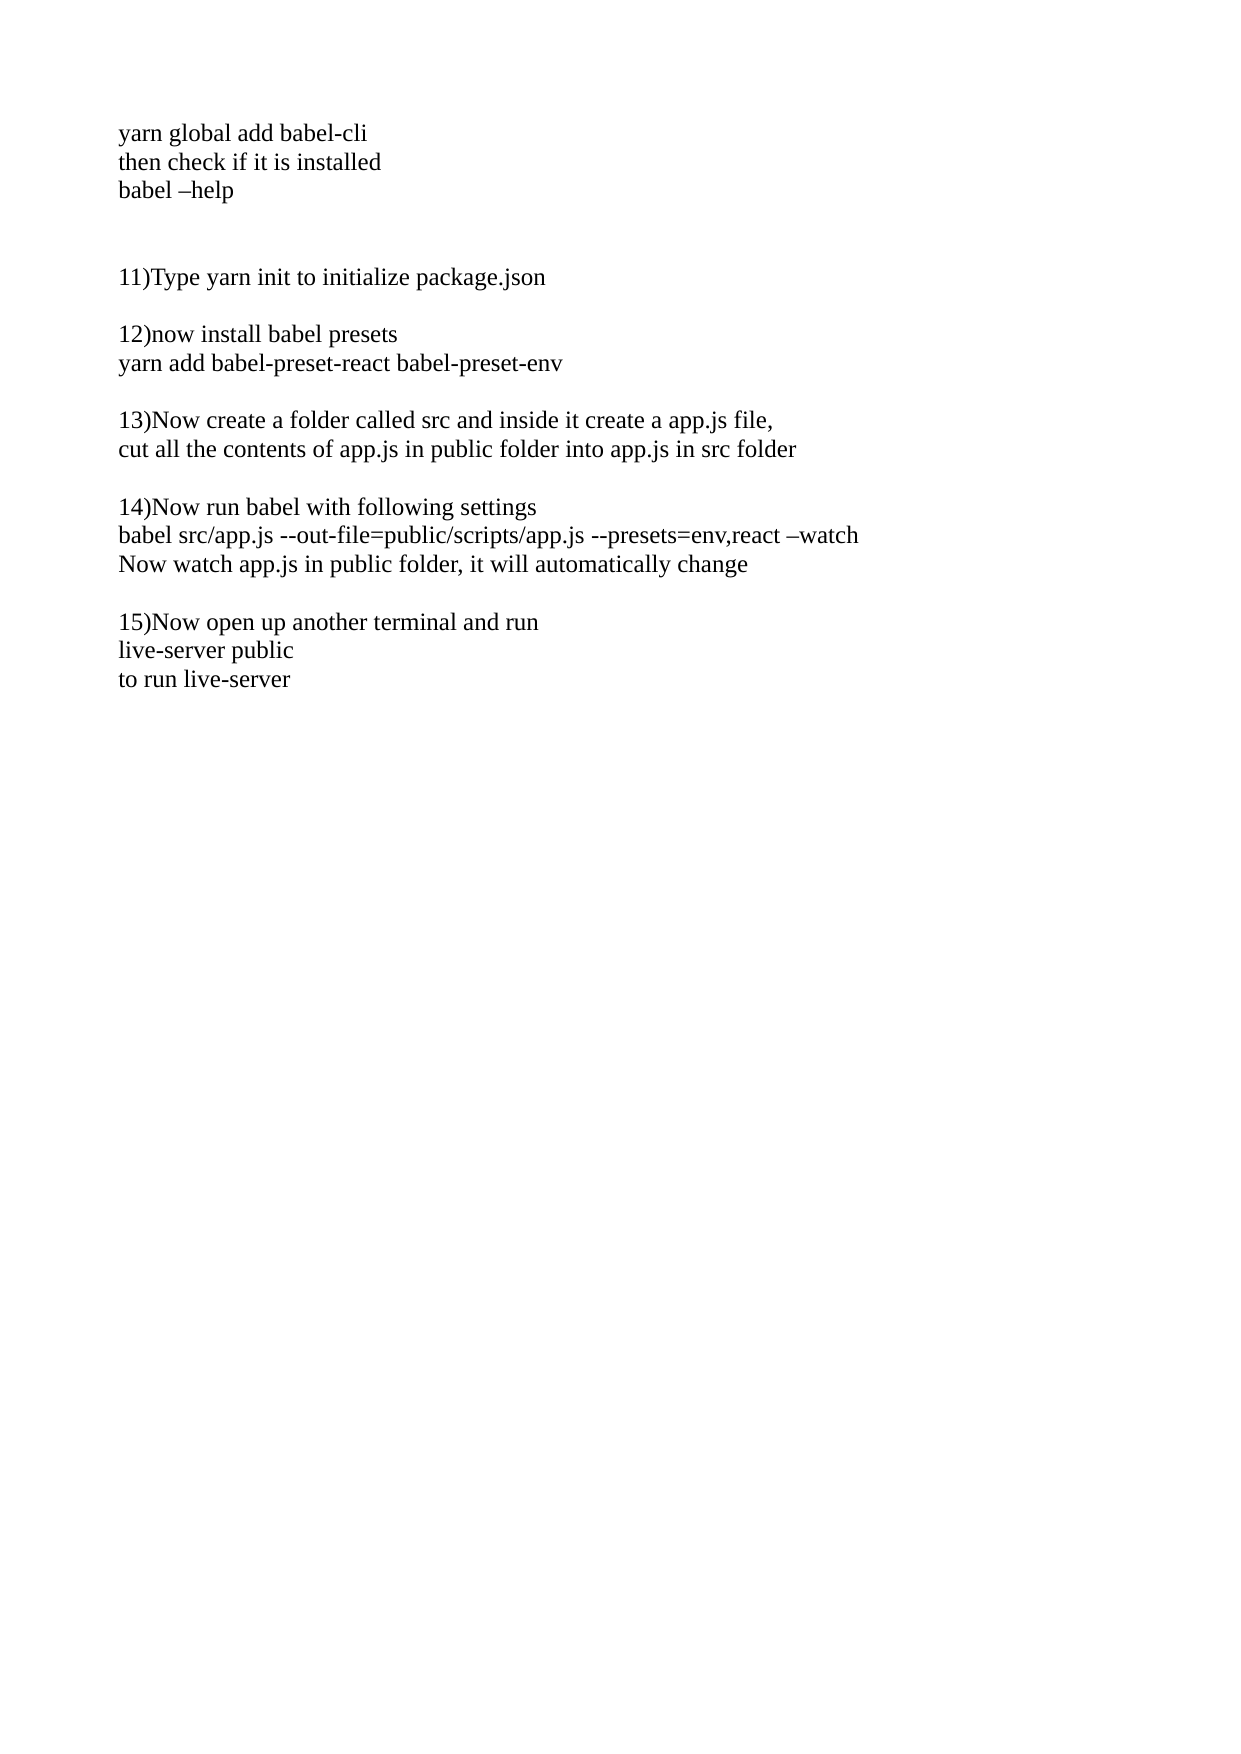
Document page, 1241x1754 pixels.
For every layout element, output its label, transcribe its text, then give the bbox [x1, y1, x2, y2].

text to run live-server [118, 664, 1122, 693]
text Now watch app.js in public folder, it will automatically change [118, 549, 1122, 578]
text then check if it is installed [118, 147, 1122, 176]
text babel src/app.js --out-file=public/scripts/app.js --presets=env,react –watch [118, 521, 1122, 549]
text live-server public [118, 636, 1122, 664]
text babel –help [118, 176, 1122, 204]
text 11)Type yarn init to initialize package.json [118, 262, 1122, 291]
text cut all the contents of app.js in public folder into app.js in src folder [118, 434, 1122, 463]
text 15)Now open up another terminal and run [118, 607, 1122, 636]
text yarn add babel-preset-react babel-preset-env [118, 348, 1122, 377]
text yarn global add babel-cli [118, 118, 1122, 147]
text 12)now install babel presets [118, 319, 1122, 348]
text 14)Now run babel with following settings [118, 492, 1122, 521]
text 13)Now create a folder called src and inside it create a app.js file, [118, 406, 1122, 434]
